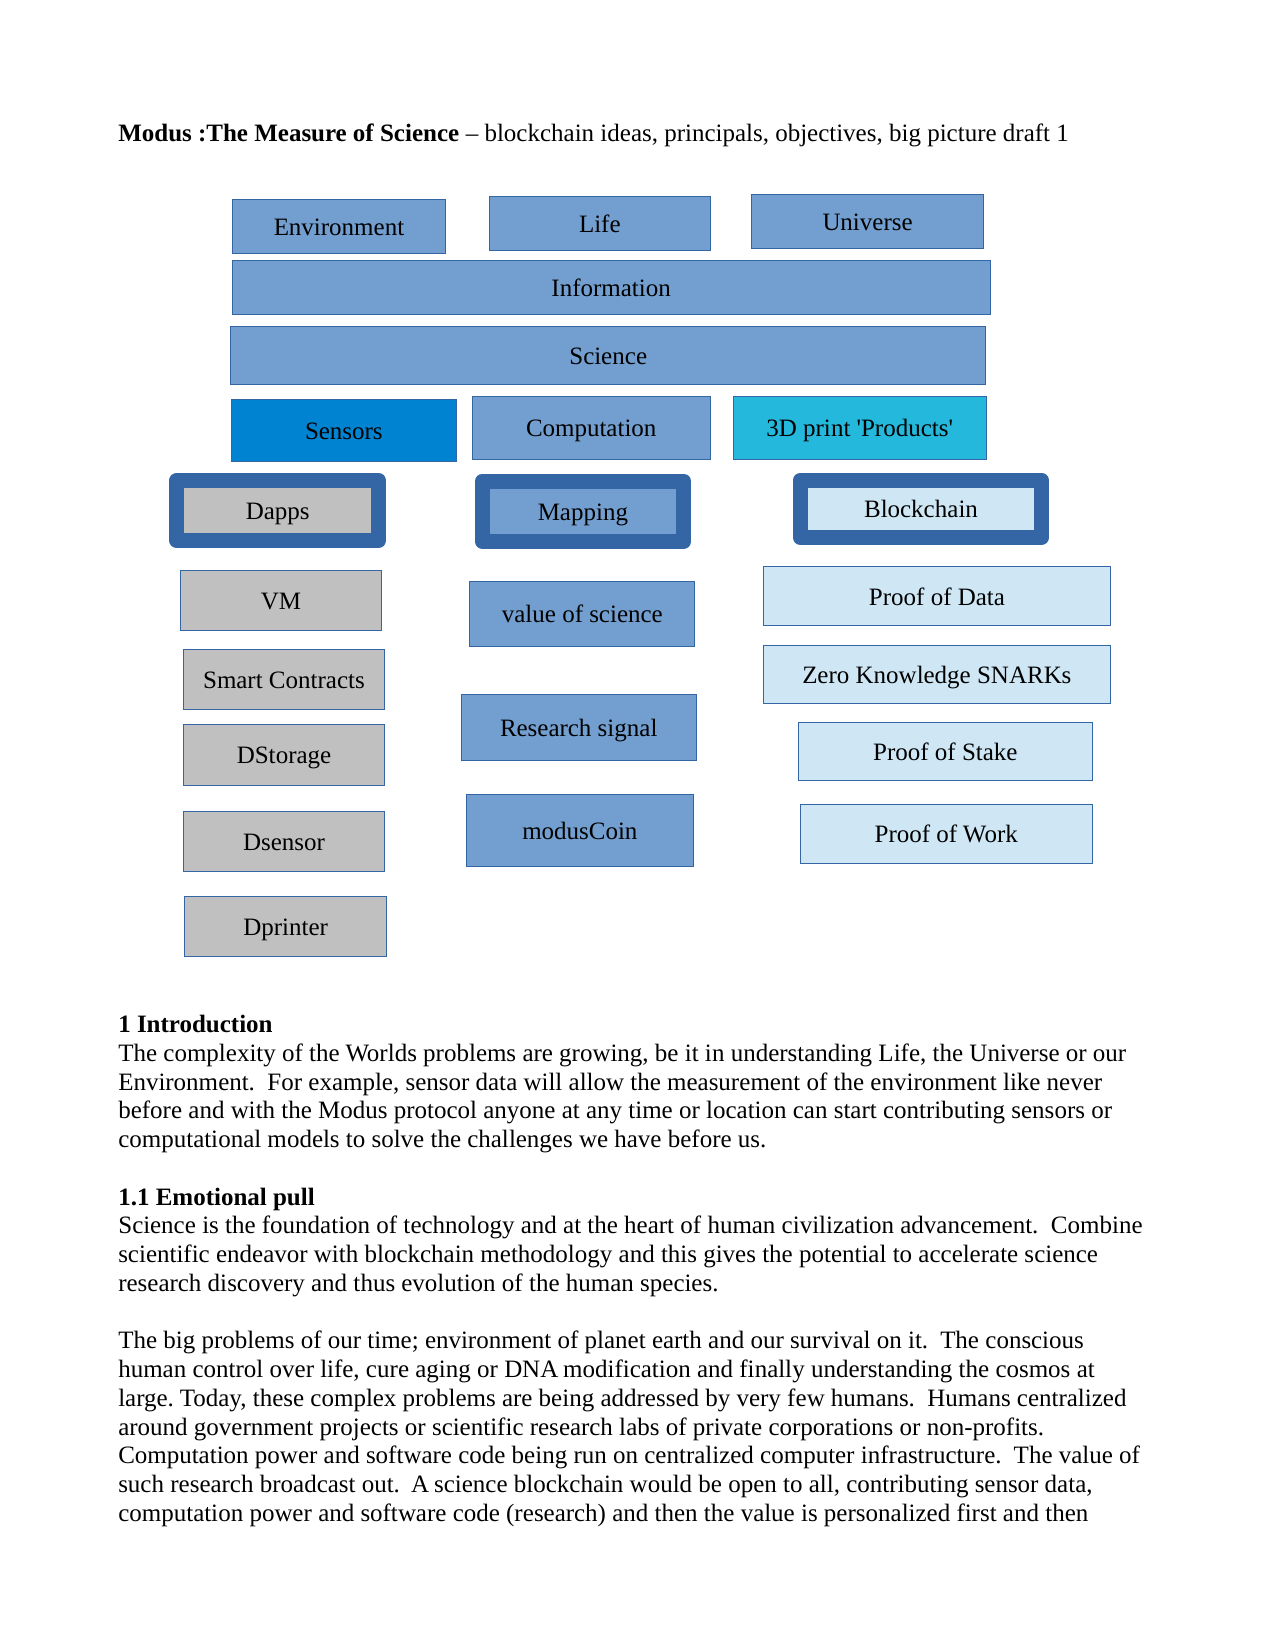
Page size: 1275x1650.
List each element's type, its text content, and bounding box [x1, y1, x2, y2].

text The big problems of our time; environment of planet earth and our survival on it. The conscious human control over life, cure aging or DNA modification and finally understanding the cosmos at large. Today, these complex problems are being addressed by very few humans. Humans centralized around government projects or scientific research labs of private corporations or non-profits. Computation power and software code being run on centralized computer infrastructure. The value of such research broadcast out. A science blockchain would be open to all, contributing sensor data, computation power and software code (research) and then the value is personalized first and then [118, 1326, 1157, 1527]
text Modus :The Measure of Science – blockchain ideas, principals, objectives, big picture draft 1 [118, 118, 1157, 147]
text Science is the foundation of technology and at the heart of human civilization advancement. Combine scientific endeavor with blockchain methodology and this gives the potential to accelerate science research discovery and thus evolution of the human species. [118, 1211, 1157, 1297]
text The complexity of the Worlds problems are growing, be it in understanding Life, the Universe or our Environment. For example, sensor data will allow the measurement of the environment like never before and with the Modus protocol anyone at any time or location can start contributing sensors or computational models to solve the challenges we have before us. [118, 1038, 1157, 1153]
text 1.1 Emotional pull [118, 1182, 1157, 1211]
text 1 Introduction [118, 1009, 1157, 1038]
